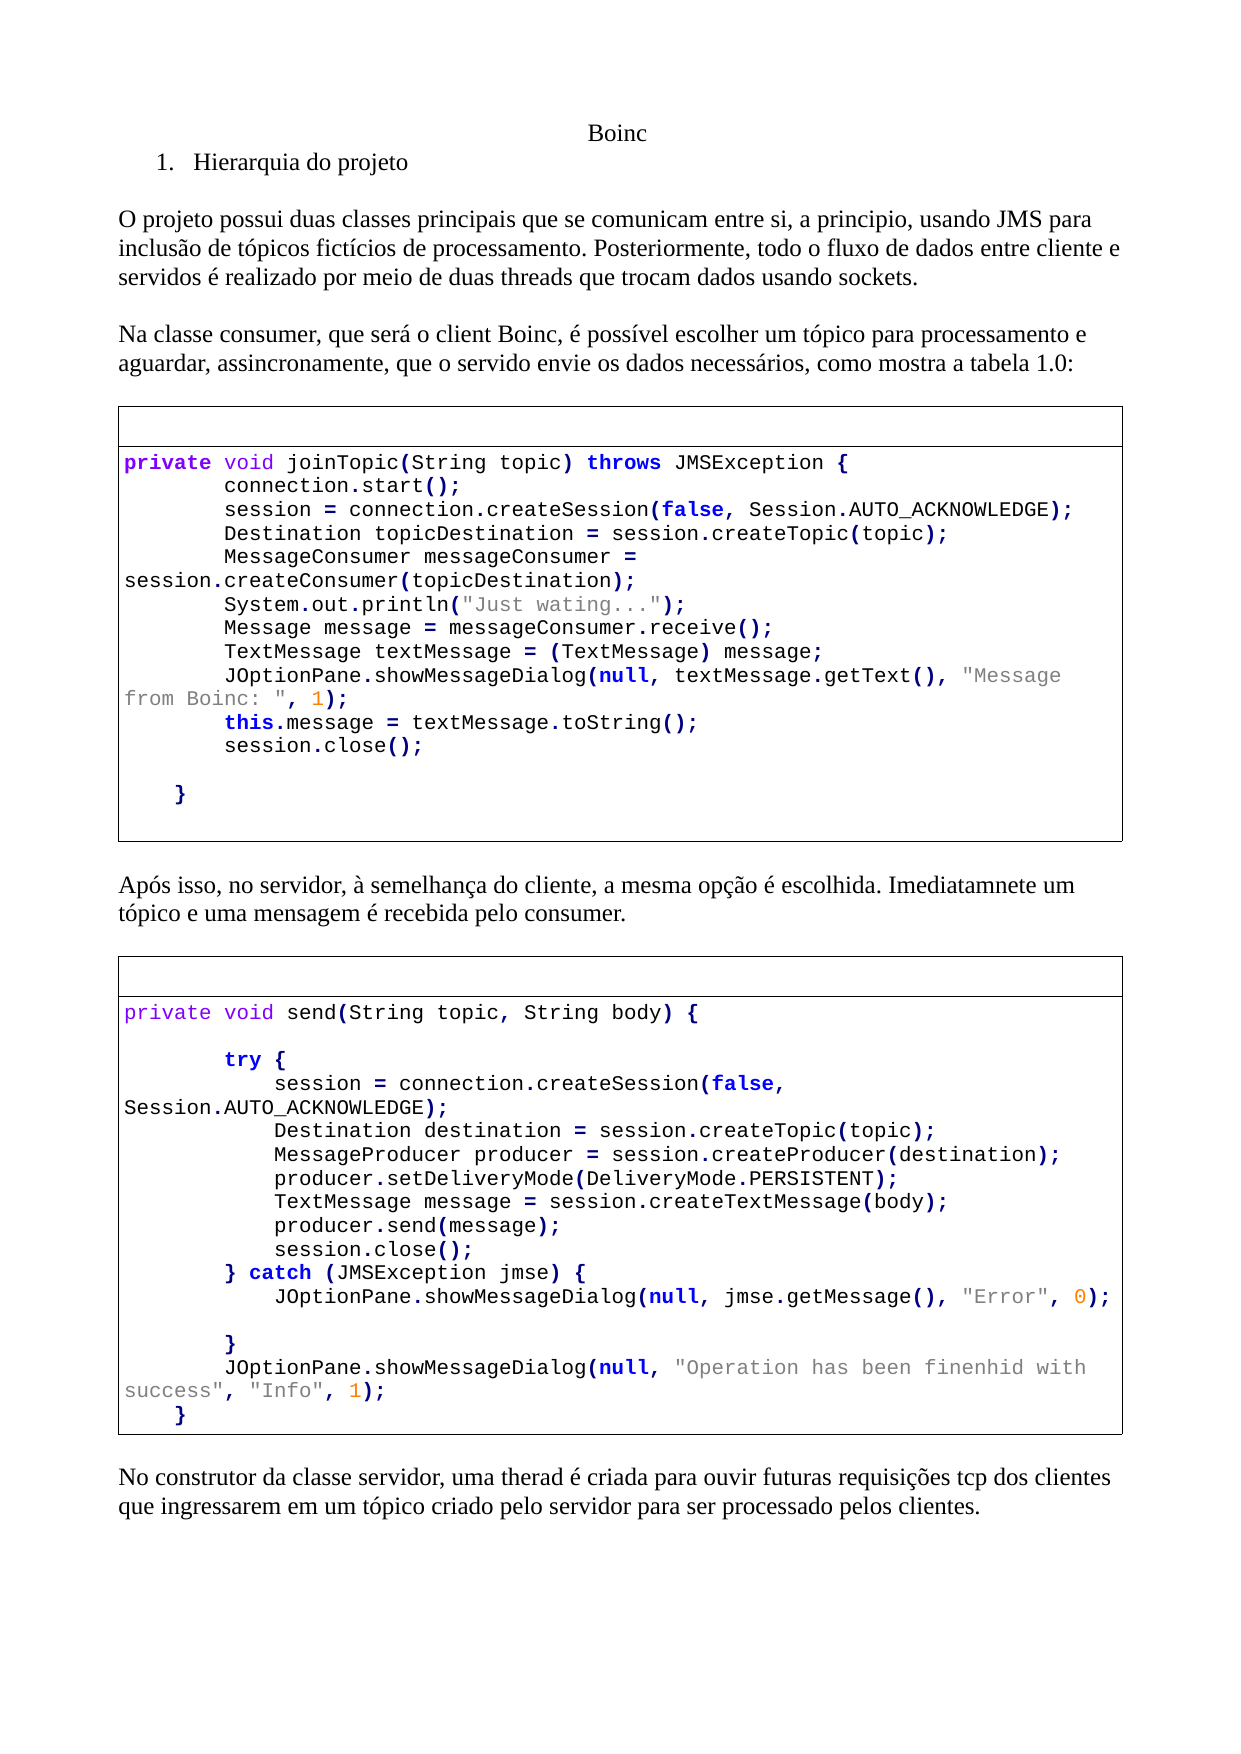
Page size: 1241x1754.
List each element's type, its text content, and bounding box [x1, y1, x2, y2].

table_header [119, 957, 1122, 996]
table_cell private void send(String topic, String body) { try { session = connection.createSession(false, Session.AUTO_ACKNOWLEDGE); Destination destination = session.createTopic(topic); MessageProducer producer = session.createProducer(destination); producer.setDeliveryMode(DeliveryMode.PERSISTENT); TextMessage message = session.createTextMessage(body); producer.send(message); session.close(); } catch (JMSException jmse) { JOptionPane.showMessageDialog(null, jmse.getMessage(), "Error", 0); } JOptionPane.showMessageDialog(null, "Operation has been finenhid with success", "Info", 1); } [119, 997, 1122, 1433]
table_header [119, 407, 1122, 446]
text Na classe consumer, que será o client Boinc, é possível escolher um tópico para processamento e aguardar, assincronamente, que o servido envie os dados necessários, como mostra a tabela 1.0: [118, 319, 1122, 377]
text Após isso, no servidor, à semelhança do cliente, a mesma opção é escolhida. Imediatamnete um tópico e uma mensagem é recebida pelo consumer. [118, 870, 1122, 927]
text Boinc [118, 118, 1122, 147]
text O projeto possui duas classes principais que se comunicam entre si, a principio, usando JMS para inclusão de tópicos fictícios de processamento. Posteriormente, todo o fluxo de dados entre cliente e servidos é realizado por meio de duas threads que trocam dados usando sockets. [118, 204, 1122, 291]
text No construtor da classe servidor, uma therad é criada para ouvir futuras requisições tcp dos clientes que ingressarem em um tópico criado pelo servidor para ser processado pelos clientes. [118, 1462, 1122, 1520]
list Hierarquia do projeto [156, 147, 1122, 176]
table_cell private void joinTopic(String topic) throws JMSException { connection.start(); session = connection.createSession(false, Session.AUTO_ACKNOWLEDGE); Destination topicDestination = session.createTopic(topic); MessageConsumer messageConsumer = session.createConsumer(topicDestination); System.out.println("Just wating..."); Message message = messageConsumer.receive(); TextMessage textMessage = (TextMessage) message; JOptionPane.showMessageDialog(null, textMessage.getText(), "Message from Boinc: ", 1); this.message = textMessage.toString(); session.close(); } [119, 447, 1122, 841]
